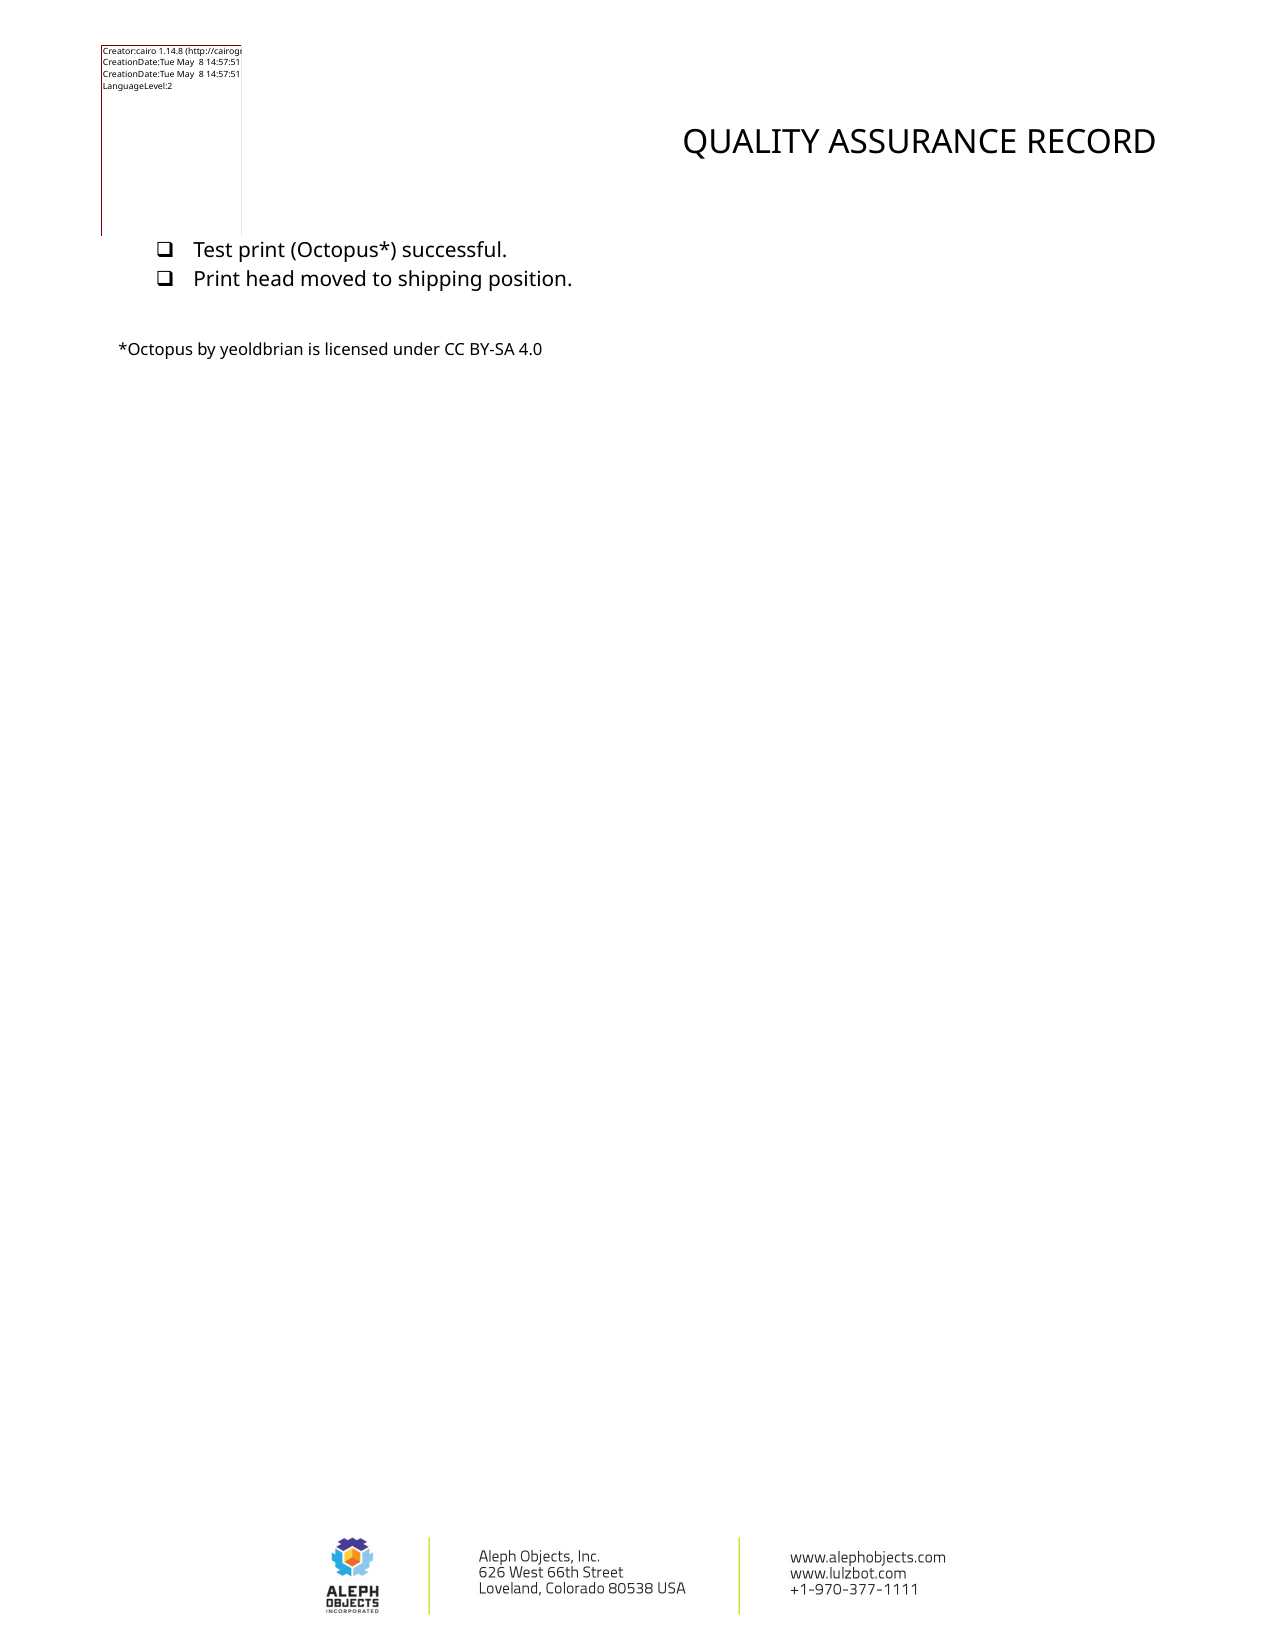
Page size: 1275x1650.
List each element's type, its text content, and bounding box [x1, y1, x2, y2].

picture [0, 1500, 1275, 1650]
list Print head moved to shipping position. [156, 264, 1157, 292]
list Test print (Octopus*) successful. [156, 193, 1176, 264]
text *Octopus by yeoldbrian is licensed under CC BY-SA 4.0 [118, 338, 1157, 361]
